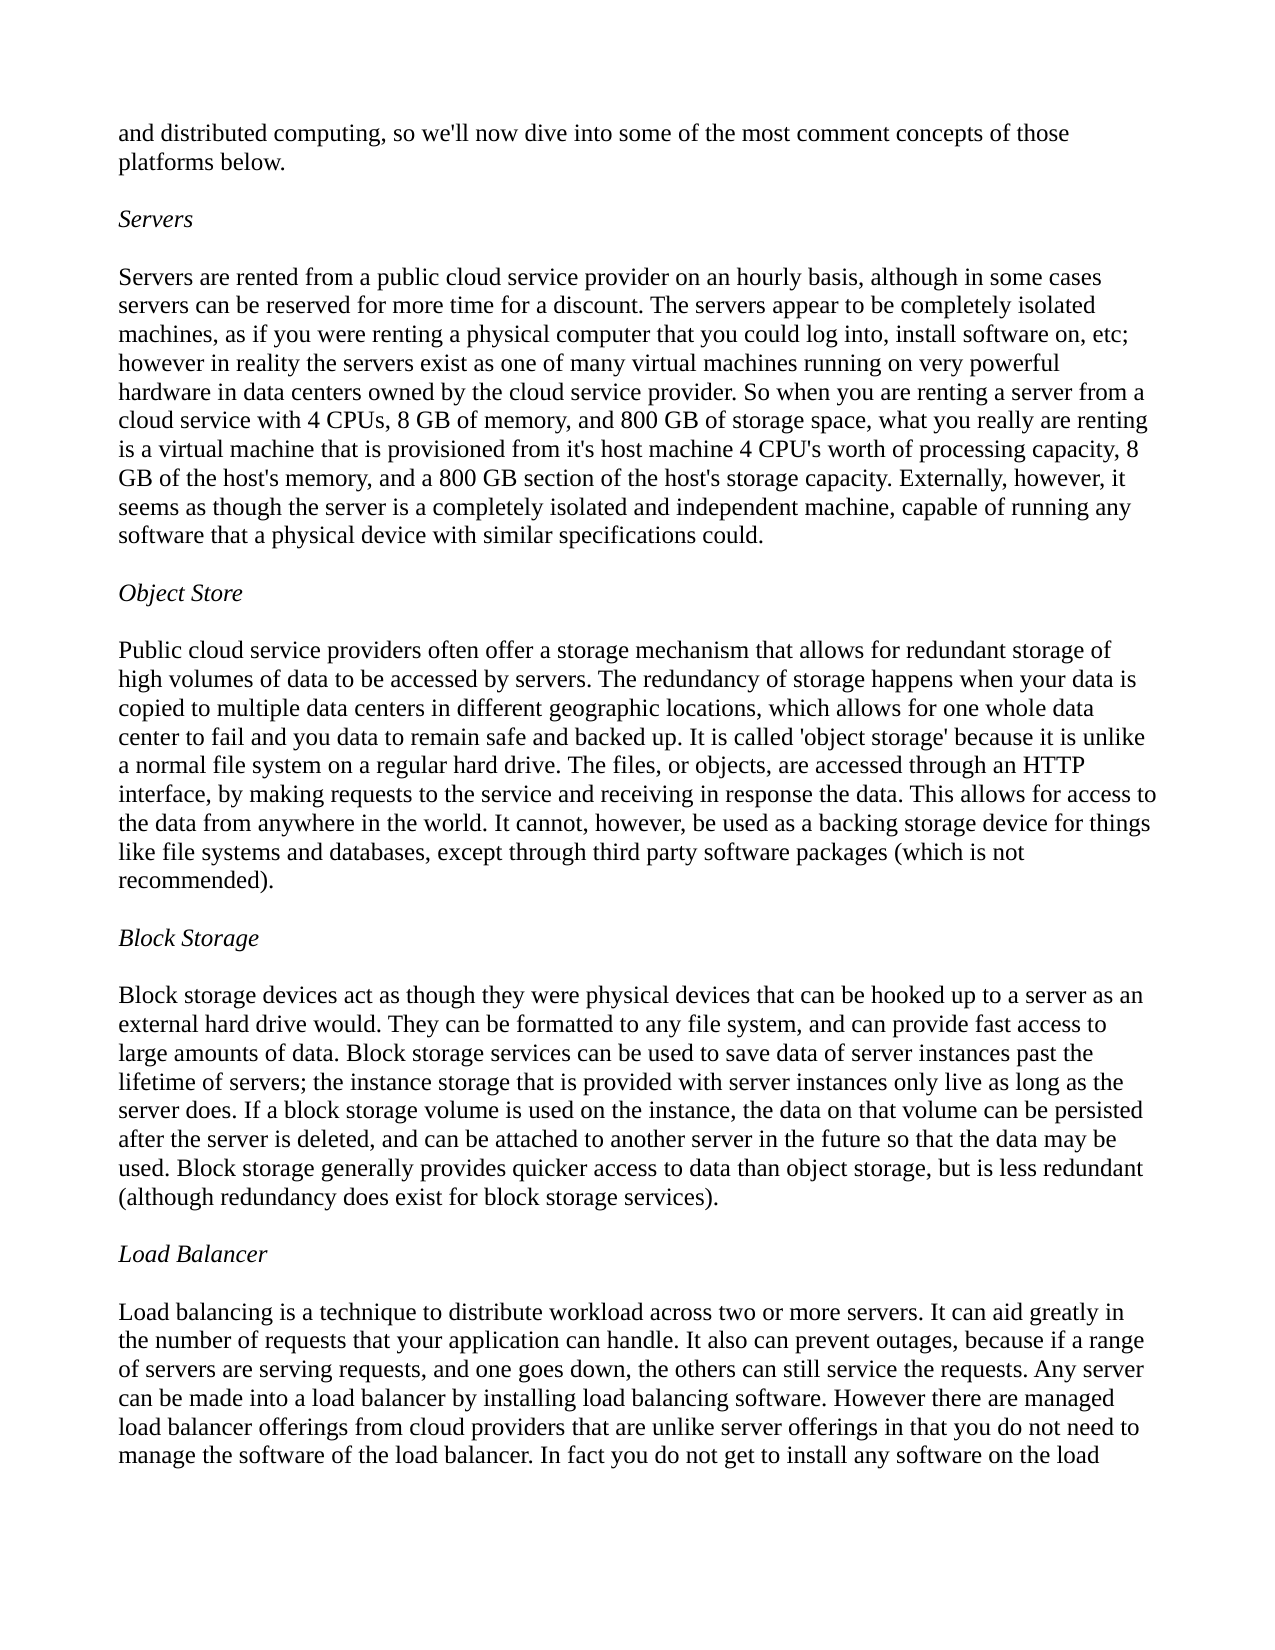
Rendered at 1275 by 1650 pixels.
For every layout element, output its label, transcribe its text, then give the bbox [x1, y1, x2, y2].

text Servers [118, 204, 1157, 233]
text Load Balancer [118, 1239, 1157, 1268]
text Block Storage [118, 923, 1157, 952]
text Block storage devices act as though they were physical devices that can be hooked up to a server as an external hard drive would. They can be formatted to any file system, and can provide fast access to large amounts of data. Block storage services can be used to save data of server instances past the lifetime of servers; the instance storage that is provided with server instances only live as long as the server does. If a block storage volume is used on the instance, the data on that volume can be persisted after the server is deleted, and can be attached to another server in the future so that the data may be used. Block storage generally provides quicker access to data than object storage, but is less redundant (although redundancy does exist for block storage services). [118, 981, 1157, 1211]
text Load balancing is a technique to distribute workload across two or more servers. It can aid greatly in the number of requests that your application can handle. It also can prevent outages, because if a range of servers are serving requests, and one goes down, the others can still service the requests. Any server can be made into a load balancer by installing load balancing software. However there are managed load balancer offerings from cloud providers that are unlike server offerings in that you do not need to manage the software of the load balancer. In fact you do not get to install any software on the load [118, 1297, 1157, 1469]
text Public cloud service providers often offer a storage mechanism that allows for redundant storage of high volumes of data to be accessed by servers. The redundancy of storage happens when your data is copied to multiple data centers in different geographic locations, which allows for one whole data center to fail and you data to remain safe and backed up. It is called 'object storage' because it is unlike a normal file system on a regular hard drive. The files, or objects, are accessed through an HTTP interface, by making requests to the service and receiving in response the data. This allows for access to the data from anywhere in the world. It cannot, however, be used as a backing storage device for things like file systems and databases, except through third party software packages (which is not recommended). [118, 636, 1157, 894]
text Servers are rented from a public cloud service provider on an hourly basis, although in some cases servers can be reserved for more time for a discount. The servers appear to be completely isolated machines, as if you were renting a physical computer that you could log into, install software on, etc; however in reality the servers exist as one of many virtual machines running on very powerful hardware in data centers owned by the cloud service provider. So when you are renting a server from a cloud service with 4 CPUs, 8 GB of memory, and 800 GB of storage space, what you really are renting is a virtual machine that is provisioned from it's host machine 4 CPU's worth of processing capacity, 8 GB of the host's memory, and a 800 GB section of the host's storage capacity. Externally, however, it seems as though the server is a completely isolated and independent machine, capable of running any software that a physical device with similar specifications could. [118, 262, 1157, 549]
text Object Store [118, 578, 1157, 607]
text and distributed computing, so we'll now dive into some of the most comment concepts of those platforms below. [118, 118, 1157, 176]
